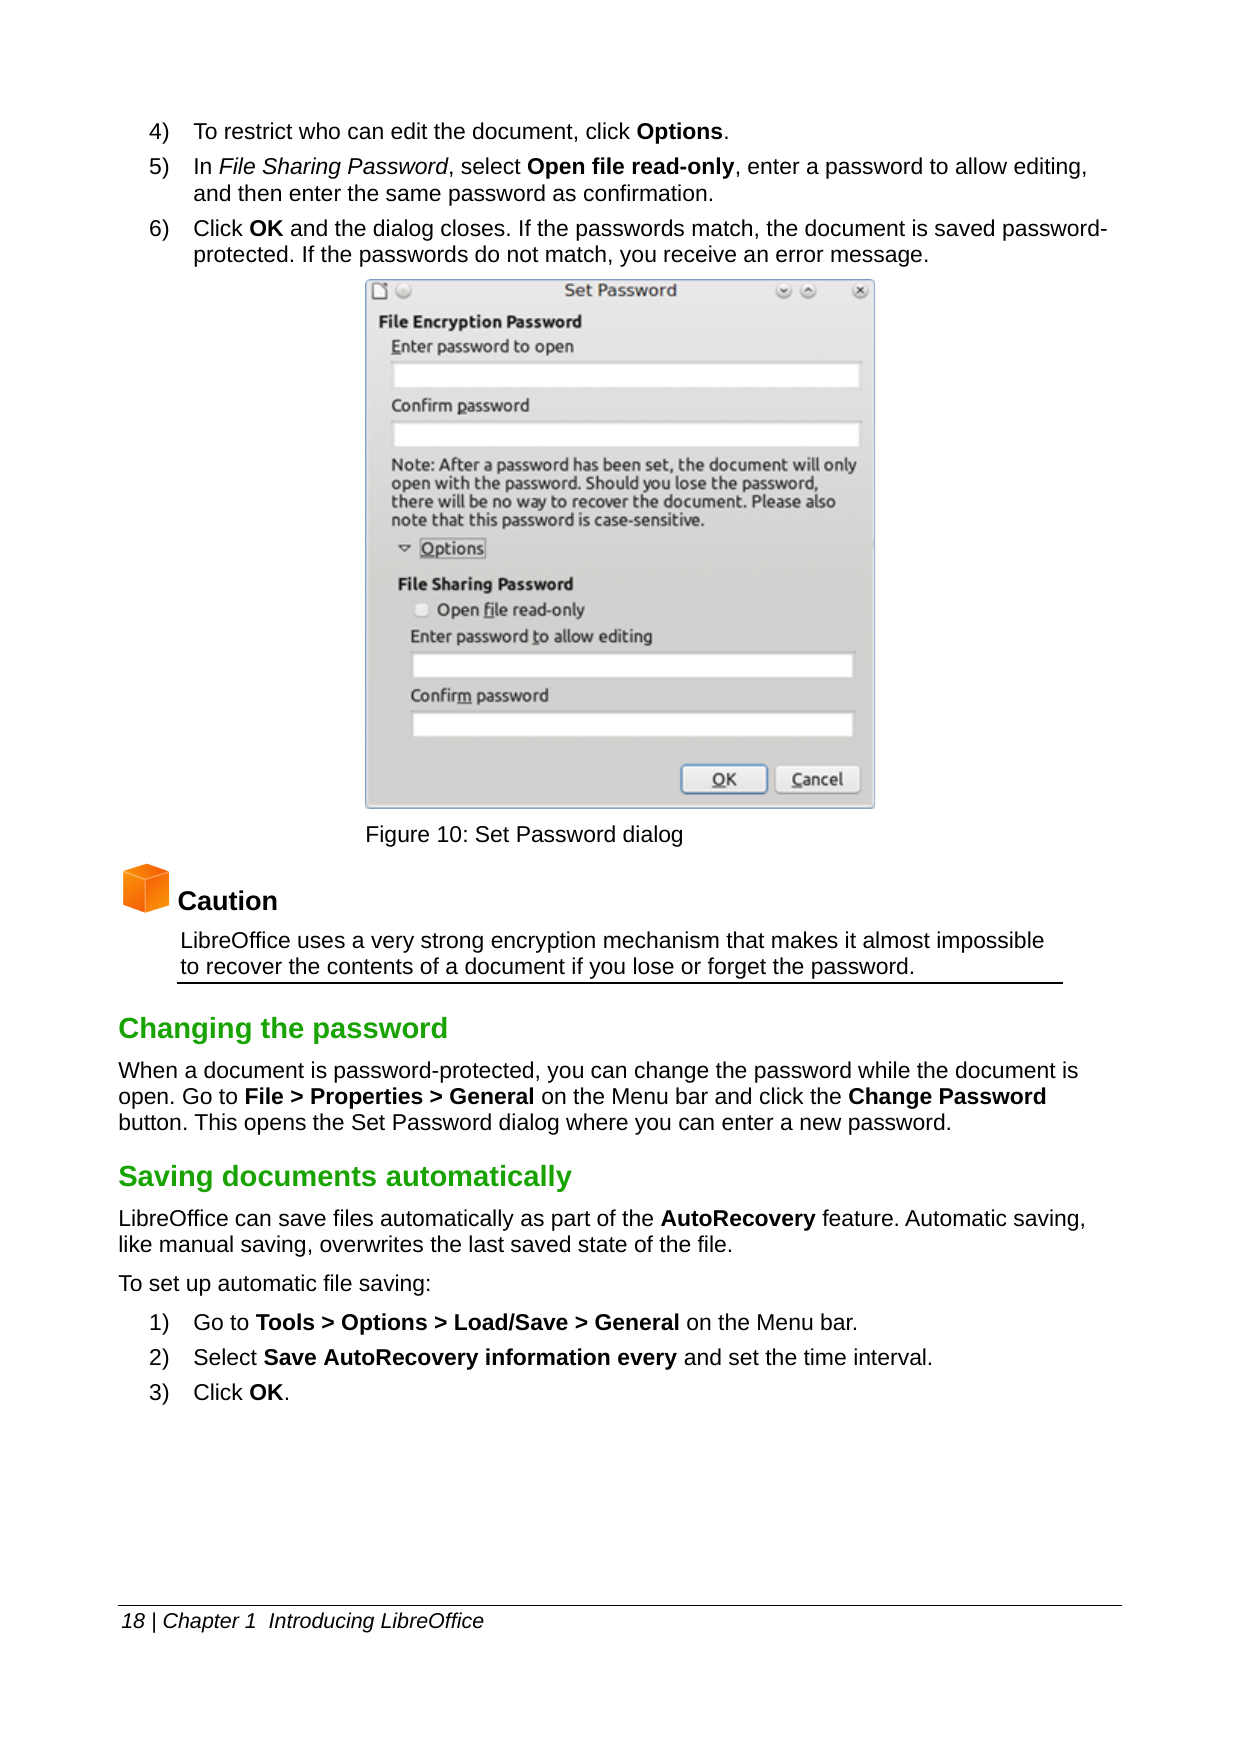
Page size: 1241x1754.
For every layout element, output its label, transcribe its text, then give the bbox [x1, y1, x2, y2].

picture [365, 279, 876, 809]
list Select Save AutoRecovery information every and set the time interval. [169, 1344, 1122, 1370]
subtitle Changing the password [118, 1011, 1122, 1045]
list In File Sharing Password, select Open file read-only, enter a password to allow editing, and then enter the same password as confirmation. [169, 153, 1122, 206]
text Figure 10: Set Password dialog [365, 821, 875, 847]
list Click OK. [169, 1379, 1122, 1406]
text LibreOffice can save files automatically as part of the AutoRecovery feature. Automatic saving, like manual saving, overwrites the last saved state of the file. [118, 1205, 1122, 1257]
subtitle Caution [118, 861, 1122, 916]
list Click OK and the dialog closes. If the passwords match, the document is saved password-protected. If the passwords do not match, you receive an error message. [169, 215, 1122, 268]
text To set up automatic file saving: [118, 1270, 1122, 1296]
subtitle Saving documents automatically [118, 1159, 1122, 1193]
list Go to Tools > Options > Load/Save > General on the Menu bar. [169, 1309, 1122, 1335]
text When a document is password-protected, you can change the password while the document is open. Go to File > Properties > General on the Menu bar and click the Change Password button. This opens the Set Password dialog where you can enter a new password. [118, 1057, 1122, 1136]
picture [119, 861, 173, 915]
text LibreOffice uses a very strong encryption mechanism that makes it almost impossible to recover the contents of a document if you lose or forget the password. [177, 923, 1063, 982]
list To restrict who can edit the document, click Options. [169, 118, 1122, 144]
